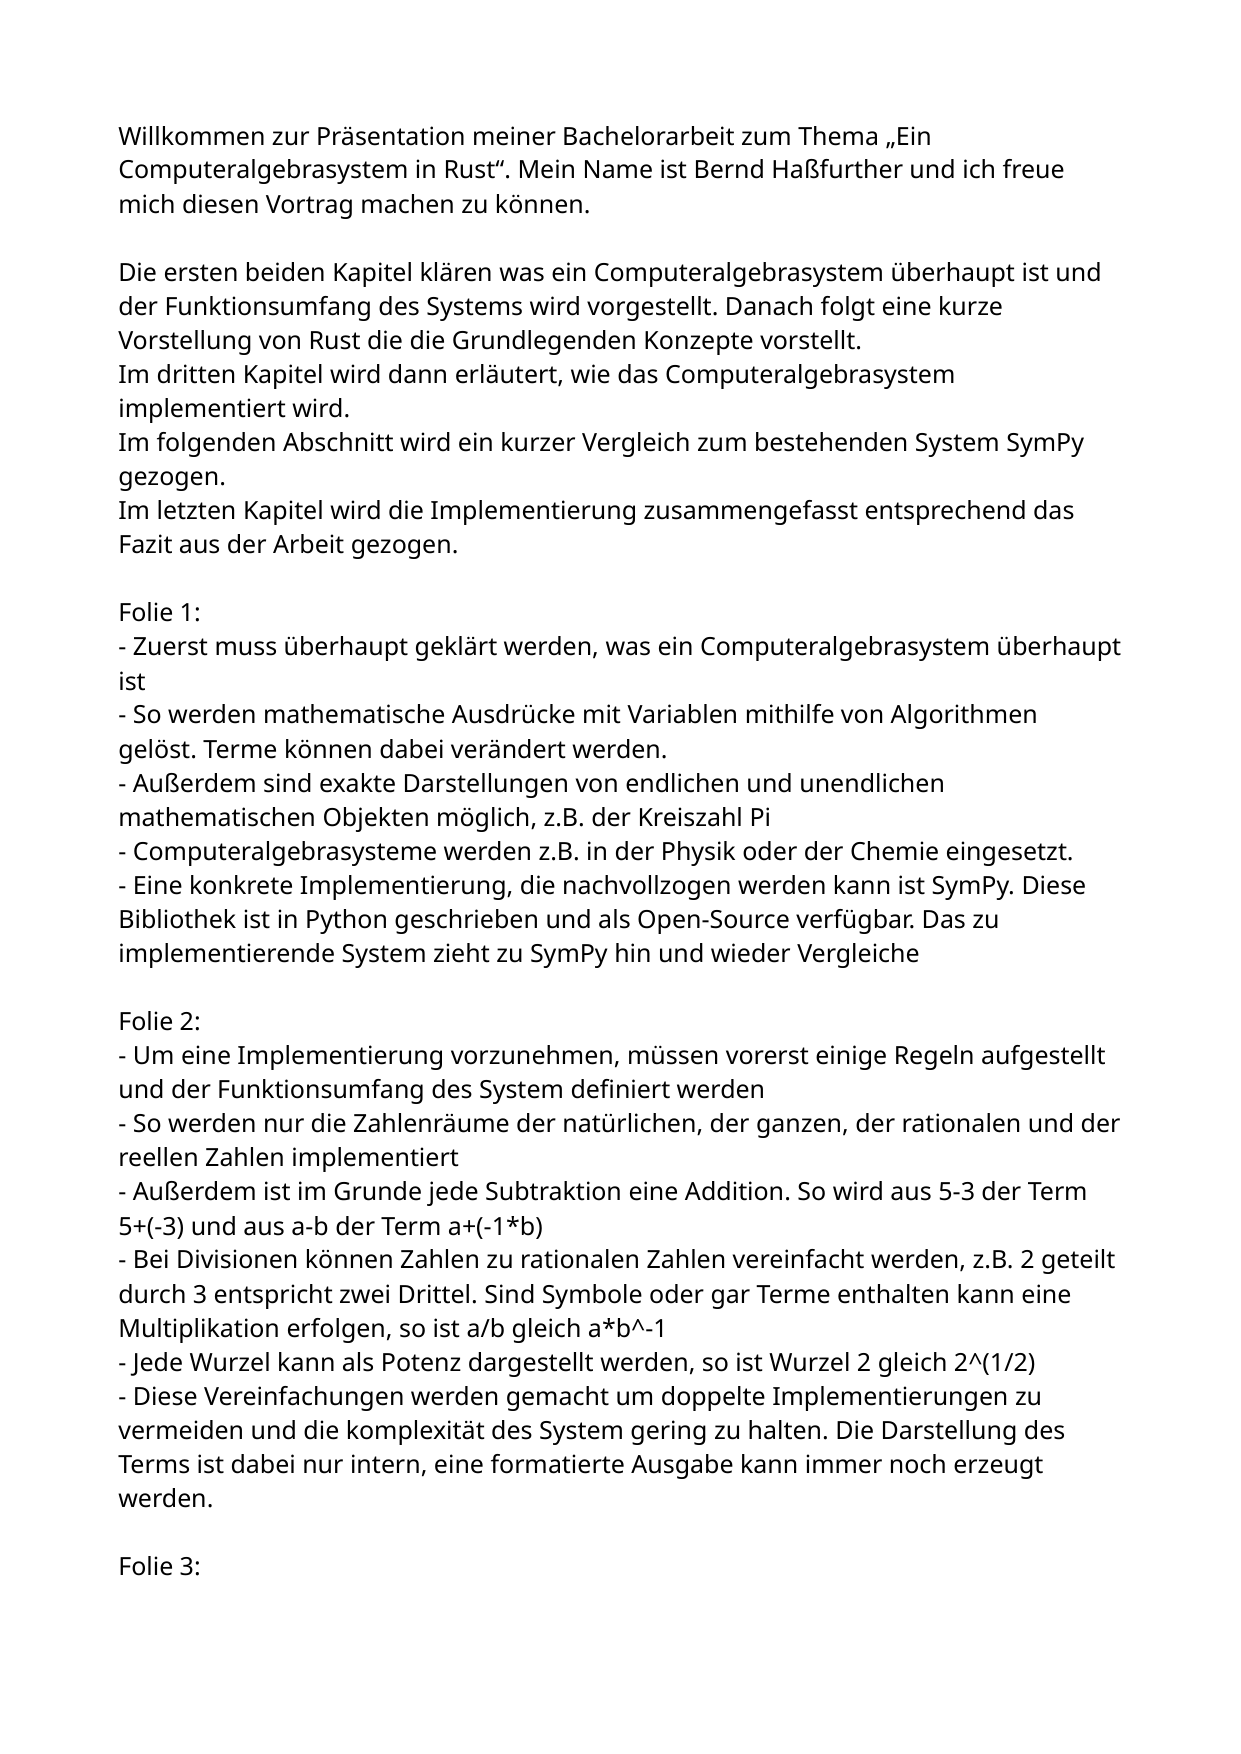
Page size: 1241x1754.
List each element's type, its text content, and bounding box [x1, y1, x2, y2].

text Folie 2: [118, 1004, 1122, 1038]
text - Computeralgebrasysteme werden z.B. in der Physik oder der Chemie eingesetzt. [118, 833, 1122, 867]
text - Außerdem sind exakte Darstellungen von endlichen und unendlichen mathematischen Objekten möglich, z.B. der Kreiszahl Pi [118, 765, 1122, 833]
text - So werden nur die Zahlenräume der natürlichen, der ganzen, der rationalen und der reellen Zahlen implementiert [118, 1106, 1122, 1174]
text - Um eine Implementierung vorzunehmen, müssen vorerst einige Regeln aufgestellt und der Funktionsumfang des System definiert werden [118, 1038, 1122, 1106]
text Im letzten Kapitel wird die Implementierung zusammengefasst entsprechend das Fazit aus der Arbeit gezogen. [118, 493, 1122, 561]
text - Diese Vereinfachungen werden gemacht um doppelte Implementierungen zu vermeiden und die komplexität des System gering zu halten. Die Darstellung des Terms ist dabei nur intern, eine formatierte Ausgabe kann immer noch erzeugt werden. [118, 1378, 1122, 1515]
text - Zuerst muss überhaupt geklärt werden, was ein Computeralgebrasystem überhaupt ist [118, 629, 1122, 697]
text - Bei Divisionen können Zahlen zu rationalen Zahlen vereinfacht werden, z.B. 2 geteilt durch 3 entspricht zwei Drittel. Sind Symbole oder gar Terme enthalten kann eine Multiplikation erfolgen, so ist a/b gleich a*b^-1 [118, 1242, 1122, 1344]
text Die ersten beiden Kapitel klären was ein Computeralgebrasystem überhaupt ist und der Funktionsumfang des Systems wird vorgestellt. Danach folgt eine kurze Vorstellung von Rust die die Grundlegenden Konzepte vorstellt. [118, 254, 1122, 357]
text - Außerdem ist im Grunde jede Subtraktion eine Addition. So wird aus 5-3 der Term 5+(-3) und aus a-b der Term a+(-1*b) [118, 1174, 1122, 1242]
text Im folgenden Abschnitt wird ein kurzer Vergleich zum bestehenden System SymPy gezogen. [118, 425, 1122, 493]
text - Jede Wurzel kann als Potenz dargestellt werden, so ist Wurzel 2 gleich 2^(1/2) [118, 1344, 1122, 1378]
text Willkommen zur Präsentation meiner Bachelorarbeit zum Thema „Ein Computeralgebrasystem in Rust“. Mein Name ist Bernd Haßfurther und ich freue mich diesen Vortrag machen zu können. [118, 118, 1122, 220]
text Im dritten Kapitel wird dann erläutert, wie das Computeralgebrasystem implementiert wird. [118, 357, 1122, 425]
text - Eine konkrete Implementierung, die nachvollzogen werden kann ist SymPy. Diese Bibliothek ist in Python geschrieben und als Open-Source verfügbar. Das zu implementierende System zieht zu SymPy hin und wieder Vergleiche [118, 867, 1122, 970]
text - So werden mathematische Ausdrücke mit Variablen mithilfe von Algorithmen gelöst. Terme können dabei verändert werden. [118, 697, 1122, 765]
text Folie 3: [118, 1549, 1122, 1583]
text Folie 1: [118, 595, 1122, 629]
